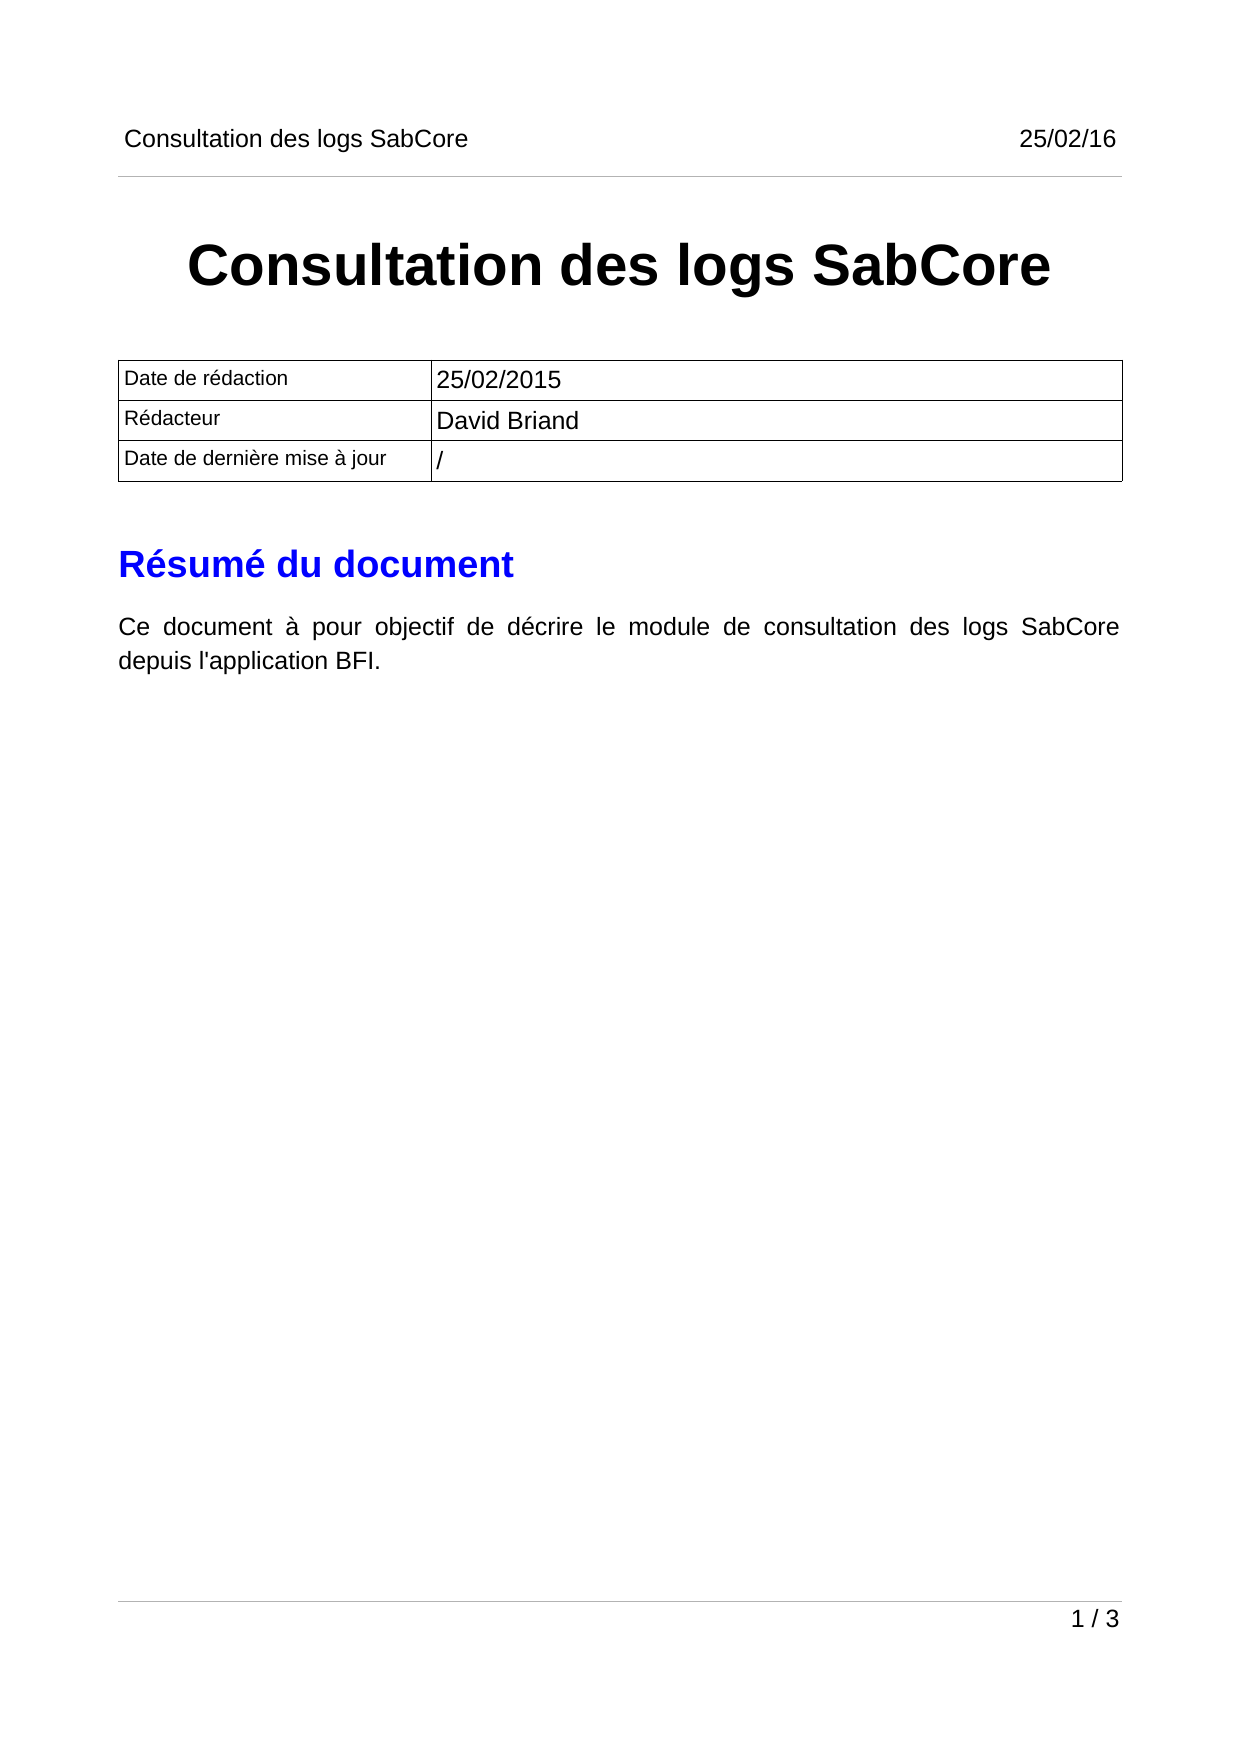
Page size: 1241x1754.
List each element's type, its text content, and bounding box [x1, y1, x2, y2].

table_cell Date de dernière mise à jour [119, 441, 431, 481]
table_cell / [432, 441, 1122, 481]
table_header Date de rédaction [119, 361, 431, 400]
table_cell Rédacteur [119, 401, 431, 440]
title Consultation des logs SabCore [118, 231, 1122, 298]
table_cell David Briand [432, 401, 1122, 440]
subtitle Résumé du document [118, 541, 1122, 585]
text Ce document à pour objectif de décrire le module de consultation des logs SabCore depuis l'application BFI. [118, 612, 1122, 675]
table_header 25/02/2015 [432, 361, 1122, 400]
